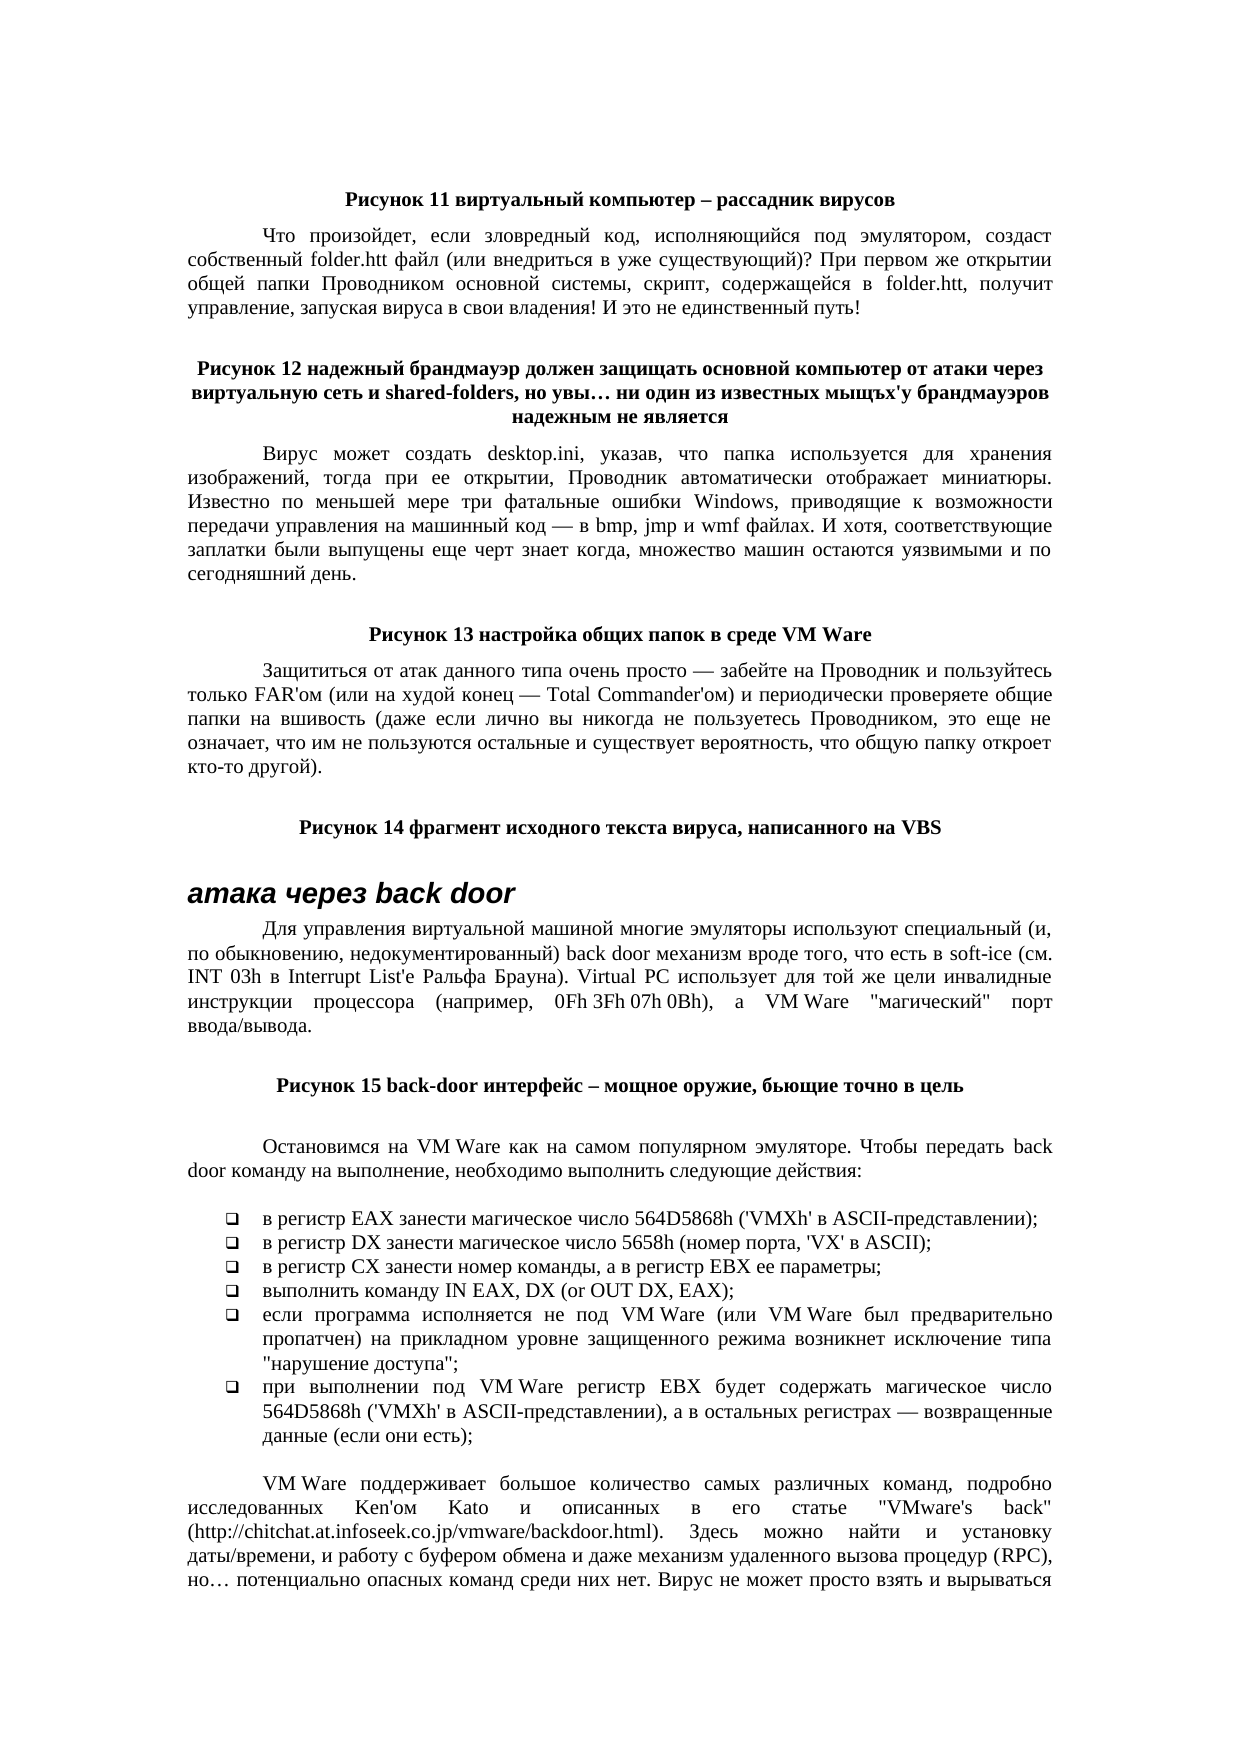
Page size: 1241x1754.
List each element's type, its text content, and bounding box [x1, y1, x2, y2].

text Рисунок 15 back-door интерфейс – мощное оружие, бьющие точно в цель [187, 1073, 1053, 1097]
text Для управления виртуальной машиной многие эмуляторы используют специальный (и, по обыкновению, недокументированный) back door механизм вроде того, что есть в soft-ice (см. INT 03h в Interrupt List'е Ральфа Брауна). Virtual PC использует для той же цели инвалидные инструкции процессора (например, 0Fh 3Fh 07h 0Bh), а VM Ware "магический" порт ввода/вывода. [187, 916, 1053, 1037]
text Остановимся на VM Ware как на самом популярном эмуляторе. Чтобы передать back door команду на выполнение, необходимо выполнить следующие действия: [187, 1134, 1053, 1182]
text Вирус может создать desktop.ini, указав, что папка используется для хранения изображений, тогда при ее открытии, Проводник автоматически отображает миниатюры. Известно по меньшей мере три фатальные ошибки Windows, приводящие к возможности передачи управления на машинный код — в bmp, jmp и wmf файлах. И хотя, соответствующие заплатки были выпущены еще черт знает когда, множество машин остаются уязвимыми и по сегодняшний день. [187, 441, 1053, 585]
list в регистр EAX занести магическое число 564D5868h ('VMXh' в ASCII-представлении); [225, 1206, 1053, 1230]
text Рисунок 11 виртуальный компьютер – рассадник вирусов [187, 187, 1053, 211]
list при выполнении под VM Ware регистр EBX будет содержать магическое число 564D5868h ('VMXh' в ASCII-представлении), а в остальных регистрах — возвращенные данные (если они есть); [225, 1374, 1053, 1447]
text Рисунок 14 фрагмент исходного текста вируса, написанного на VBS [187, 815, 1053, 839]
subtitle атака через back door [187, 877, 1053, 910]
text VM Ware поддерживает большое количество самых различных команд, подробно исследованных Ken'ом Kato и описанных в его статье "VMware's back" (http://chitchat.at.infoseek.co.jp/vmware/backdoor.html). Здесь можно найти и установку даты/времени, и работу с буфером обмена и даже механизм удаленного вызова процедур (RPC), но… потенциально опасных команд среди них нет. Вирус не может просто взять и вырываться [187, 1471, 1053, 1591]
text Рисунок 13 настройка общих папок в среде VM Ware [187, 622, 1053, 646]
list в регистр CX занести номер команды, а в регистр EBX ее параметры; [225, 1254, 1053, 1278]
list если программа исполняется не под VM Ware (или VM Ware был предварительно пропатчен) на прикладном уровне защищенного режима возникнет исключение типа "нарушение доступа"; [225, 1302, 1053, 1374]
text Рисунок 12 надежный брандмауэр должен защищать основной компьютер от атаки через виртуальную сеть и shared-folders, но увы… ни один из известных мыщъх'у брандмауэров надежным не является [187, 356, 1053, 428]
list выполнить команду IN EAX, DX (or OUT DX, EAX); [225, 1278, 1053, 1302]
text Защититься от атак данного типа очень просто — забейте на Проводник и пользуйтесь только FAR'ом (или на худой конец — Total Commander'ом) и периодически проверяете общие папки на вшивость (даже если лично вы никогда не пользуетесь Проводником, это еще не означает, что им не пользуются остальные и существует вероятность, что общую папку откроет кто-то другой). [187, 658, 1053, 778]
text Что произойдет, если зловредный код, исполняющийся под эмулятором, создаст собственный folder.htt файл (или внедриться в уже существующий)? При первом же открытии общей папки Проводником основной системы, скрипт, содержащейся в folder.htt, получит управление, запуская вируса в свои владения! И это не единственный путь! [187, 223, 1053, 319]
list в регистр DX занести магическое число 5658h (номер порта, 'VX' в ASCII); [225, 1230, 1053, 1254]
